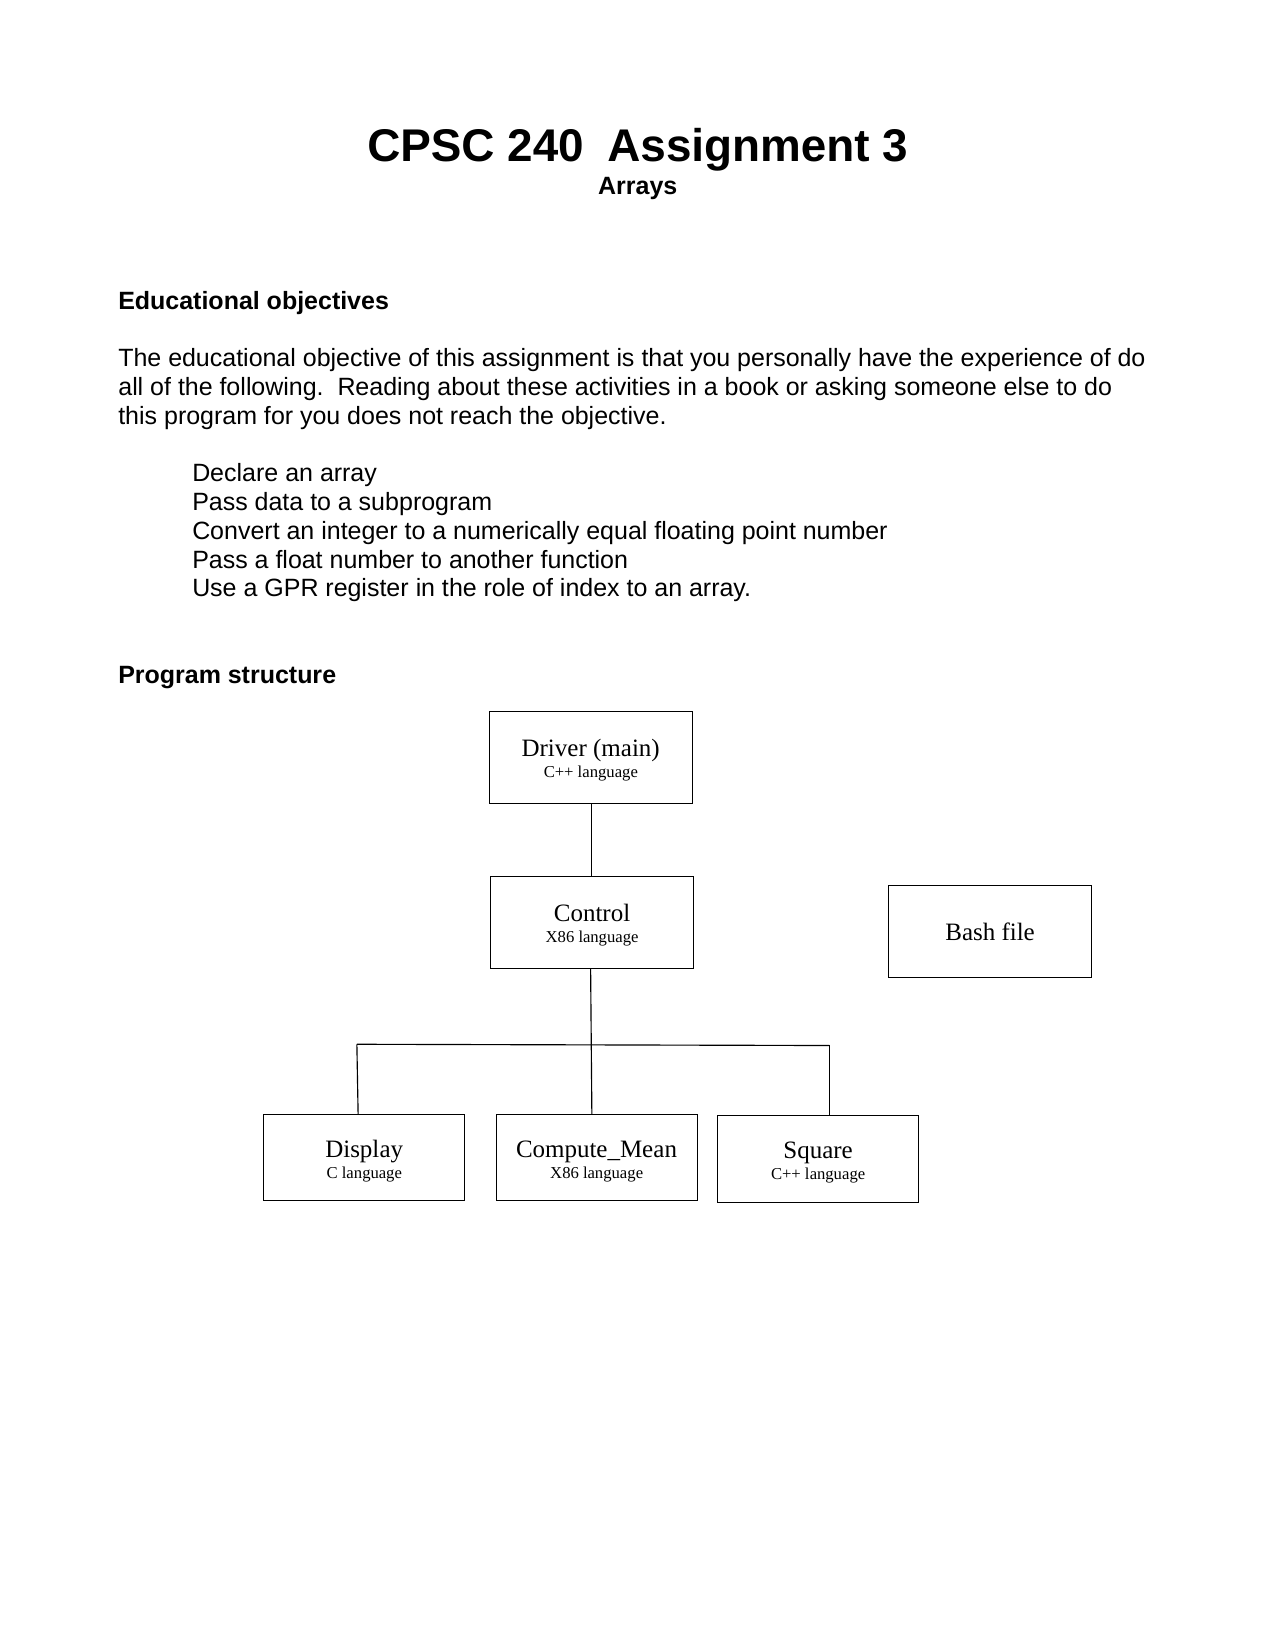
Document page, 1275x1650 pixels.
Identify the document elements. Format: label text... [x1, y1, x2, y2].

text The educational objective of this assignment is that you personally have the experience of do all of the following. Reading about these activities in a book or asking someone else to do this program for you does not reach the objective. [118, 343, 1157, 429]
text Educational objectives [118, 286, 1157, 314]
text Pass a float number to another function [118, 544, 1157, 573]
text CPSC 240 Assignment 3 [118, 118, 1157, 171]
text Convert an integer to a numerically equal floating point number [118, 516, 1157, 544]
text Arrays [118, 171, 1157, 199]
text Program structure [118, 659, 1157, 688]
text Use a GPR register in the role of index to an array. [118, 573, 1157, 602]
text Pass data to a subprogram [118, 487, 1157, 516]
text Declare an array [118, 458, 1157, 487]
